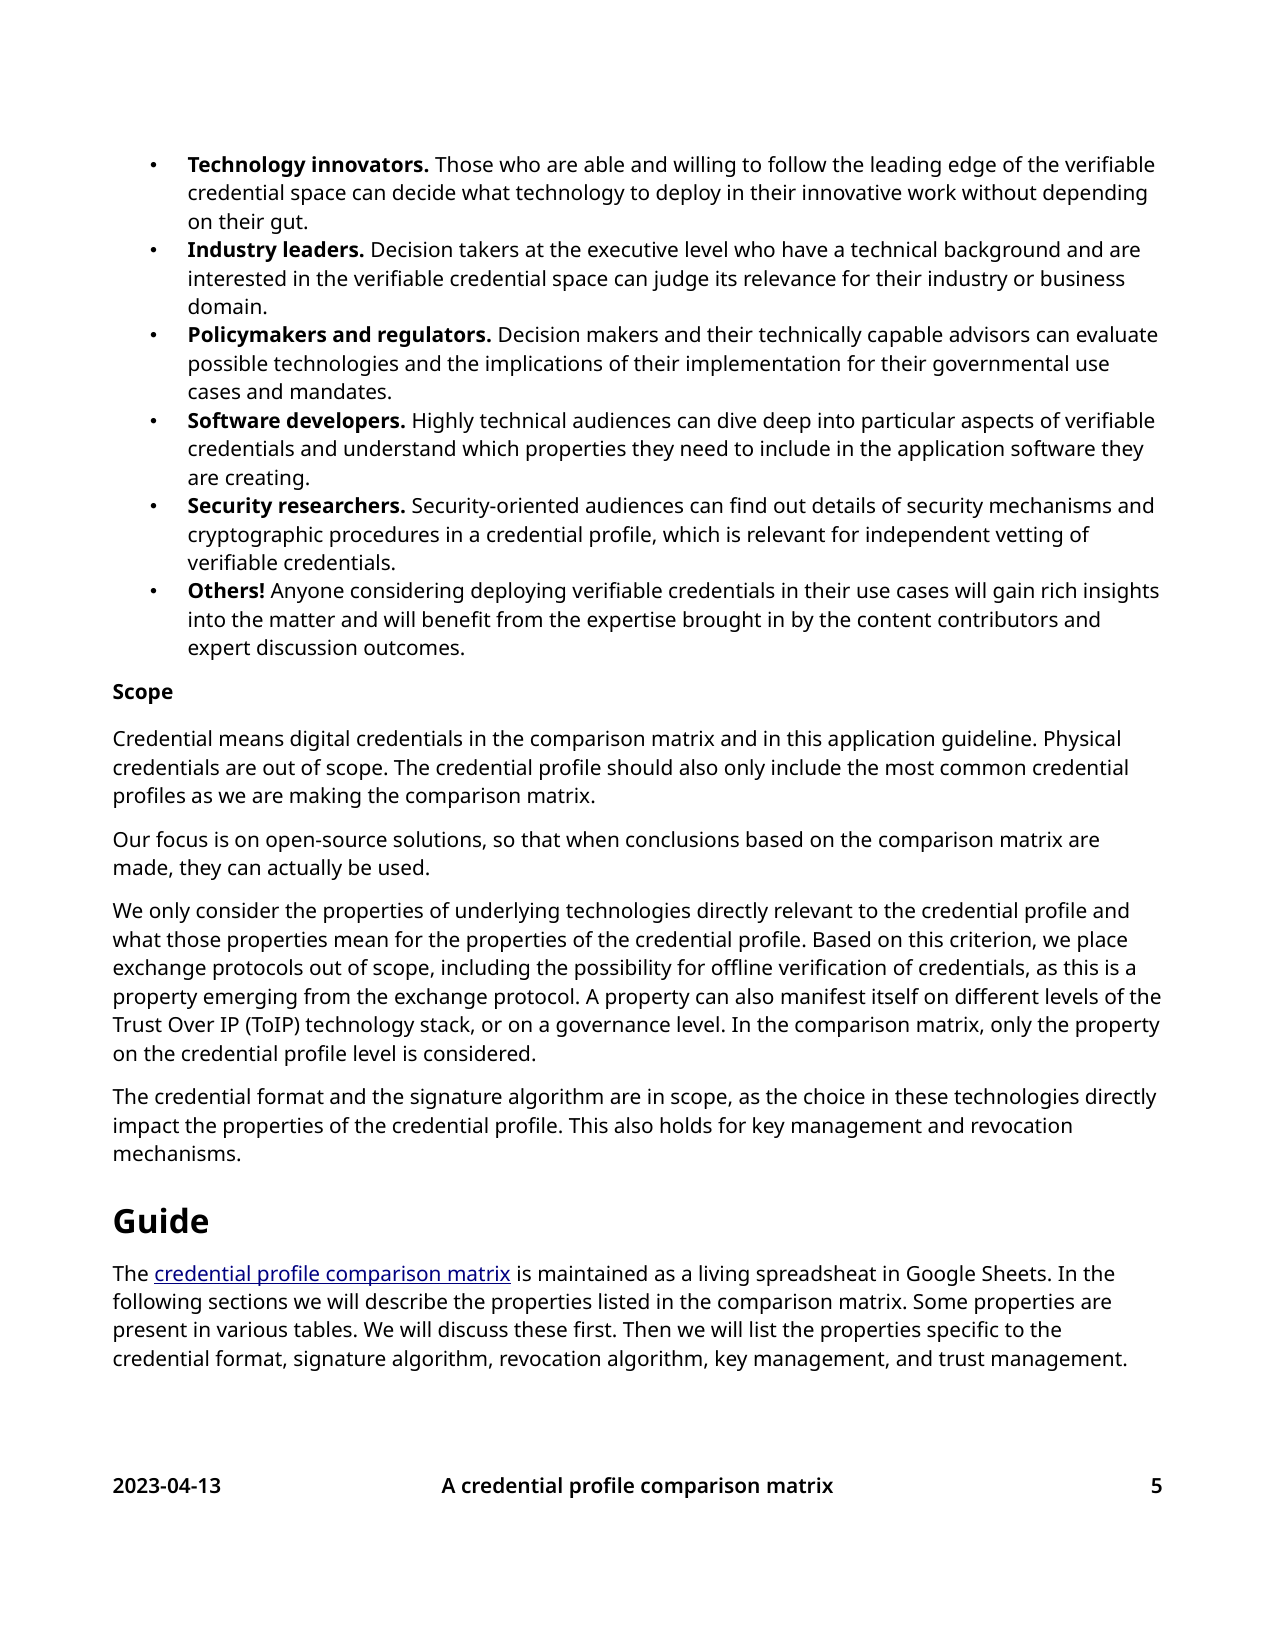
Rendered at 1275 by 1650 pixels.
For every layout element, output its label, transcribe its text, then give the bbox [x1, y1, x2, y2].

subtitle Guide [112, 1198, 1162, 1243]
list Technology innovators. Those who are able and willing to follow the leading edge of the verifiable credential space can decide what technology to deploy in their innovative work without depending on their gut. [150, 150, 1162, 235]
list Industry leaders. Decision takers at the executive level who have a technical background and are interested in the verifiable credential space can judge its relevance for their industry or business domain. [150, 235, 1162, 321]
list Others! Anyone considering deploying verifiable credentials in their use cases will gain rich insights into the matter and will benefit from the expertise brought in by the content contributors and expert discussion outcomes. [150, 577, 1162, 662]
list Security researchers. Security-oriented audiences can find out details of security mechanisms and cryptographic procedures in a credential profile, which is relevant for independent vetting of verifiable credentials. [150, 491, 1162, 577]
list Software developers. Highly technical audiences can dive deep into particular aspects of verifiable credentials and understand which properties they need to include in the application software they are creating. [150, 406, 1162, 491]
text We only consider the properties of underlying technologies directly relevant to the credential profile and what those properties mean for the properties of the credential profile. Based on this criterion, we place exchange protocols out of scope, including the possibility for offline verification of credentials, as this is a property emerging from the exchange protocol. A property can also manifest itself on different levels of the Trust Over IP (ToIP) technology stack, or on a governance level. In the comparison matrix, only the property on the credential profile level is considered. [112, 897, 1162, 1067]
text Credential means digital credentials in the comparison matrix and in this application guideline. Physical credentials are out of scope. The credential profile should also only include the most common credential profiles as we are making the comparison matrix. [112, 724, 1162, 810]
list Policymakers and regulators. Decision makers and their technically capable advisors can evaluate possible technologies and the implications of their implementation for their governmental use cases and mandates. [150, 321, 1162, 406]
text Our focus is on open-source solutions, so that when conclusions based on the comparison matrix are made, they can actually be used. [112, 825, 1162, 882]
text The credential profile comparison matrix is maintained as a living spreadsheat in Google Sheets. In the following sections we will describe the properties listed in the comparison matrix. Some properties are present in various tables. We will discuss these first. Then we will list the properties specific to the credential format, signature algorithm, revocation algorithm, key management, and trust management. [112, 1259, 1162, 1372]
subtitle Scope [112, 677, 1162, 705]
text The credential format and the signature algorithm are in scope, as the choice in these technologies directly impact the properties of the credential profile. This also holds for key management and revocation mechanisms. [112, 1082, 1162, 1168]
